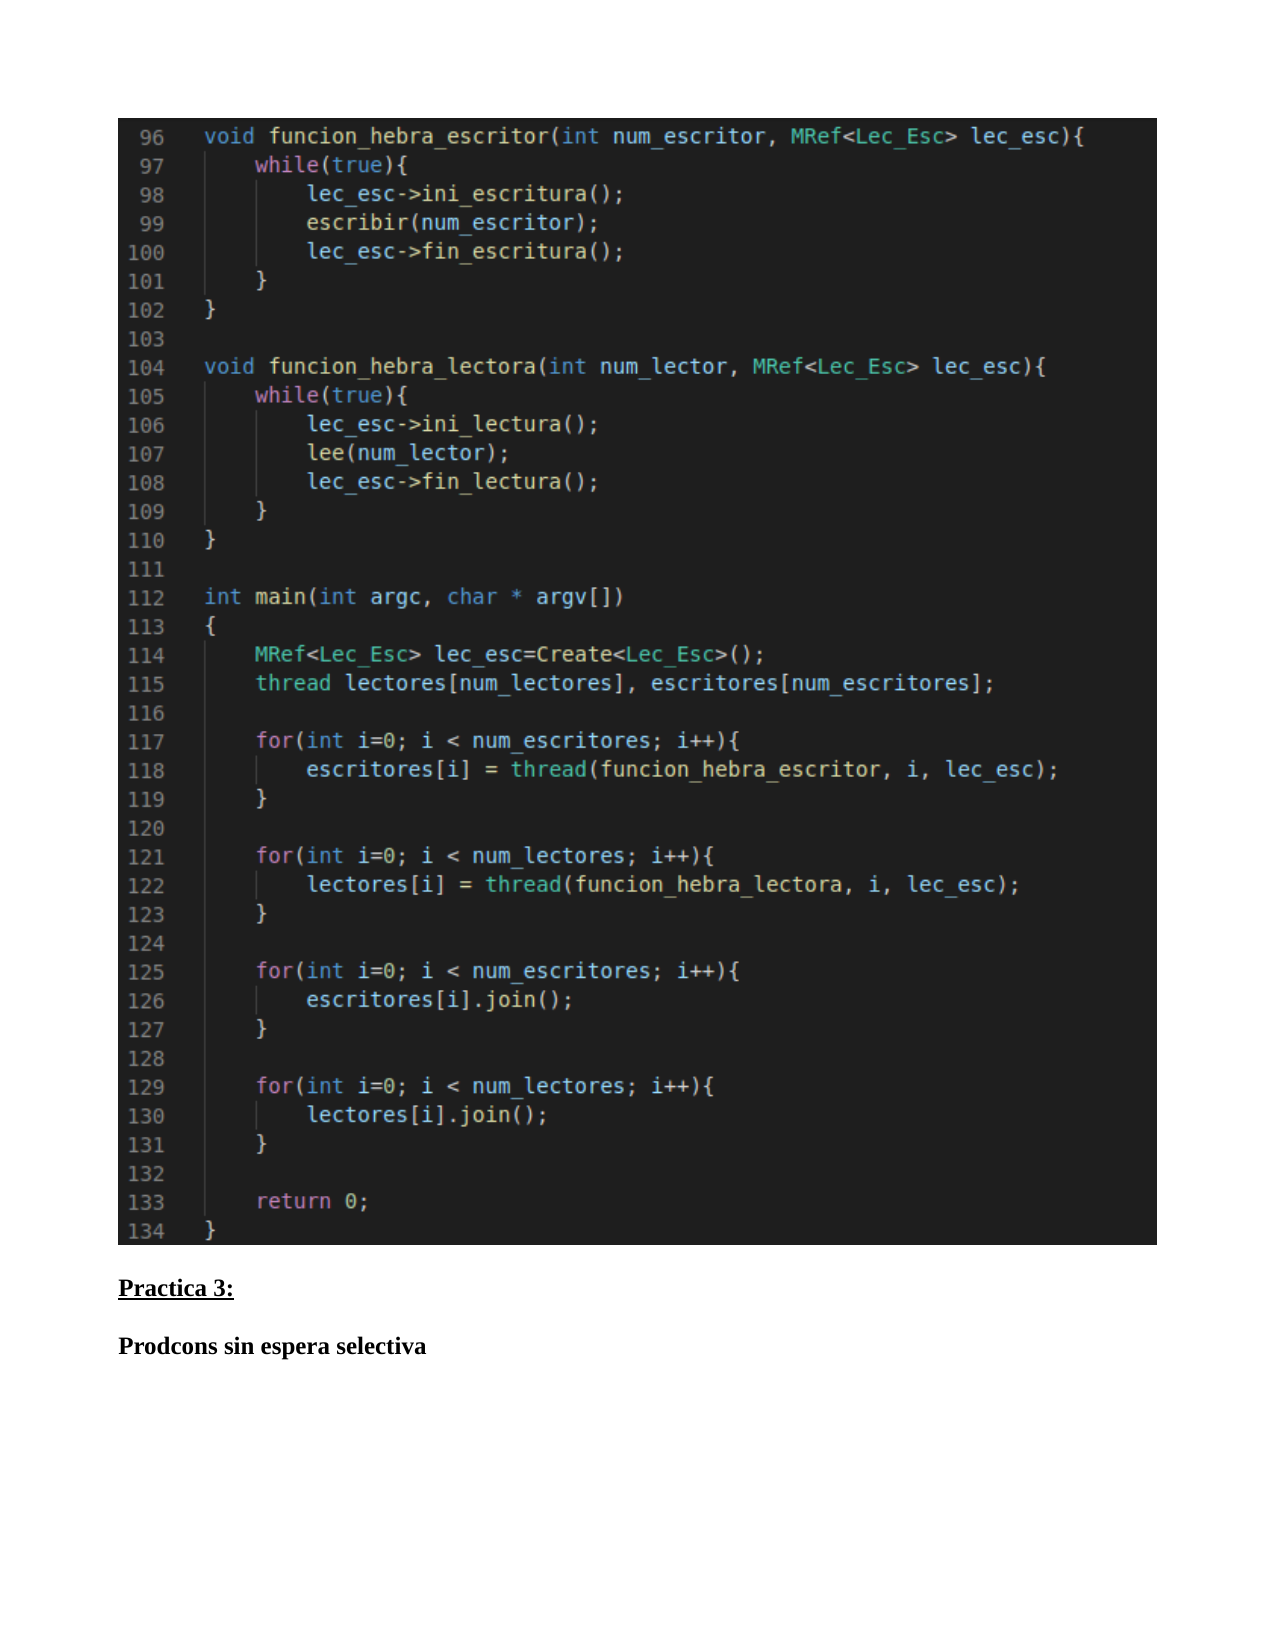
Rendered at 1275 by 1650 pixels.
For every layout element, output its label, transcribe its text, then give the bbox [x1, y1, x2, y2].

text Prodcons sin espera selectiva [118, 1331, 1157, 1360]
picture [118, 118, 1157, 1245]
text Practica 3: [118, 1273, 1157, 1302]
